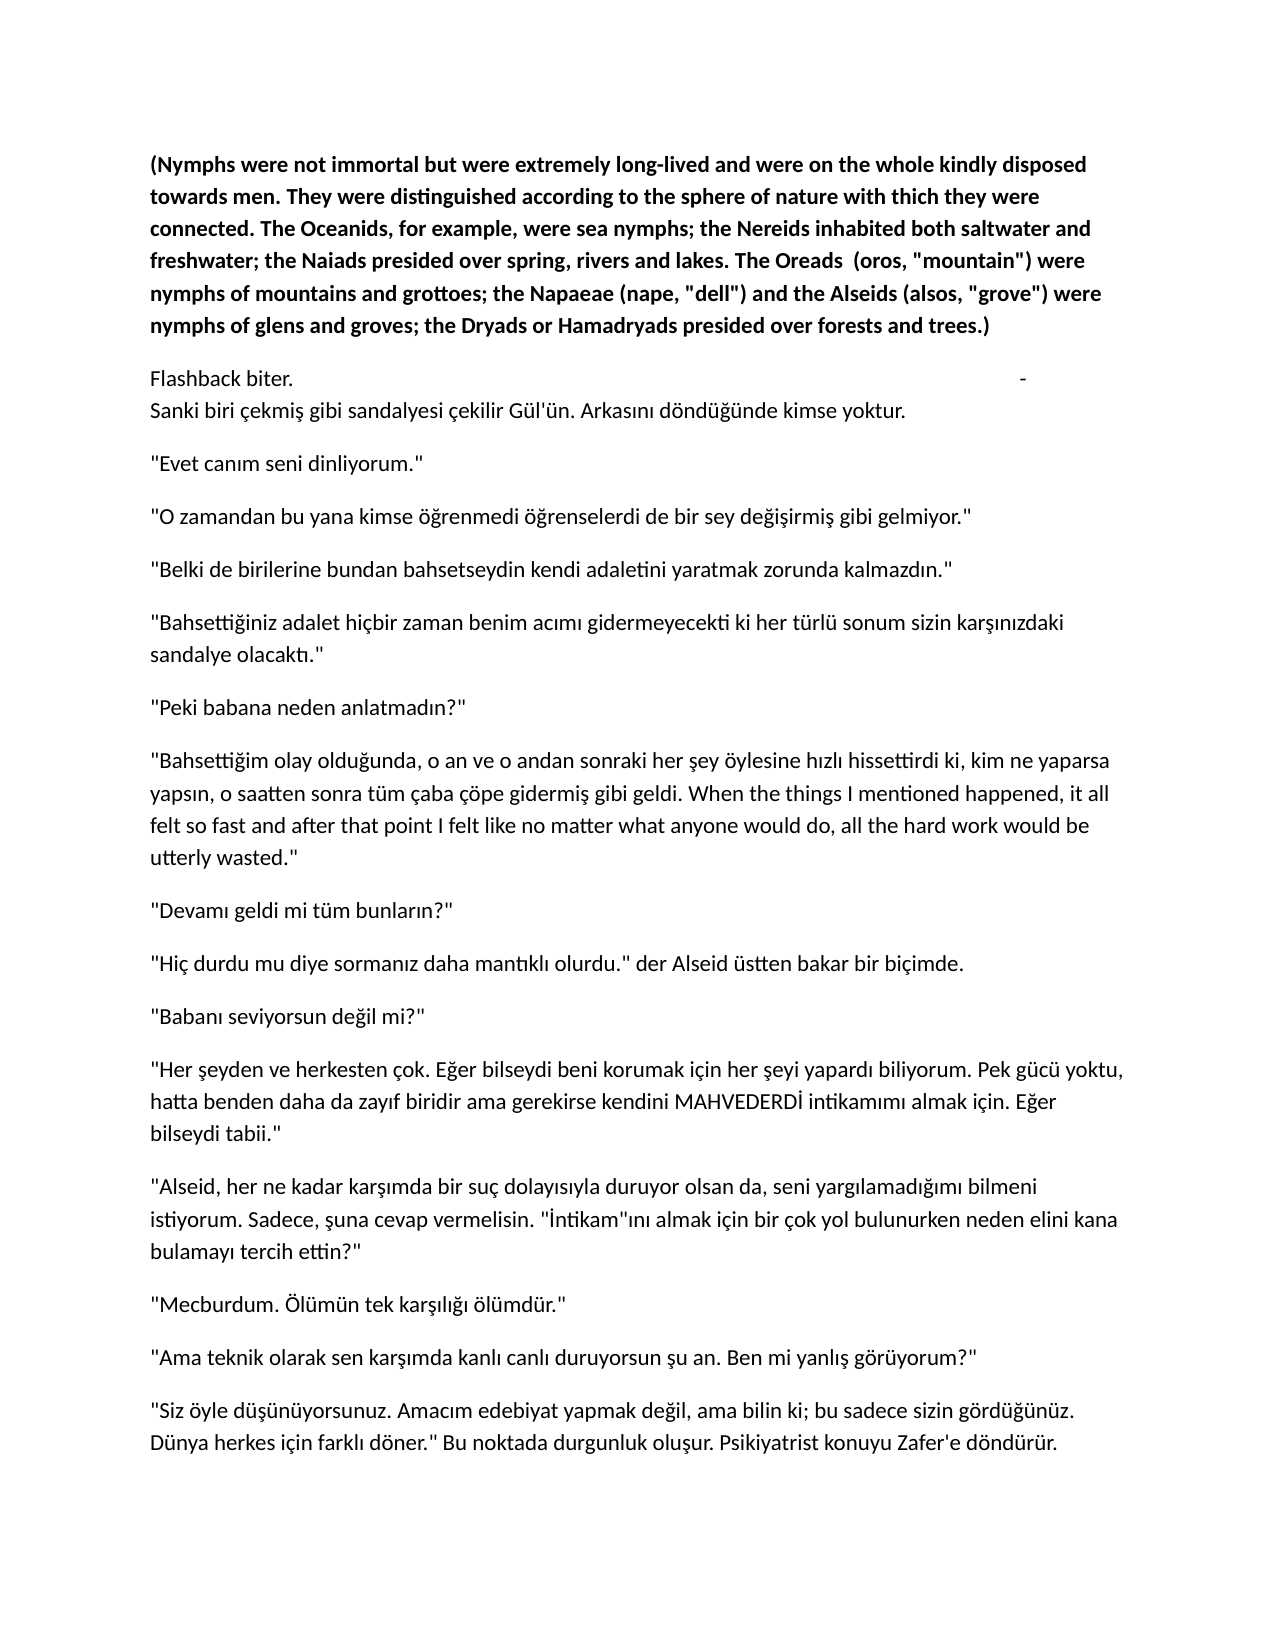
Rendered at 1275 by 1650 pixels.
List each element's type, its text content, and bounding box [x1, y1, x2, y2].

text "Evet canım seni dinliyorum." [150, 449, 1125, 477]
text Flashback biter. - Sanki biri çekmiş gibi sandalyesi çekilir Gül'ün. Arkasını döndüğünde kimse yoktur. [150, 364, 1125, 424]
text (Nymphs were not immortal but were extremely long-lived and were on the whole kindly disposed towards men. They were distinguished according to the sphere of nature with thich they were connected. The Oceanids, for example, were sea nymphs; the Nereids inhabited both saltwater and freshwater; the Naiads presided over spring, rivers and lakes. The Oreads (oros, "mountain") were nymphs of mountains and grottoes; the Napaeae (nape, "dell") and the Alseids (alsos, "grove") were nymphs of glens and groves; the Dryads or Hamadryads presided over forests and trees.) [150, 150, 1125, 339]
text "Devamı geldi mi tüm bunların?" [150, 896, 1125, 924]
text "Ama teknik olarak sen karşımda kanlı canlı duruyorsun şu an. Ben mi yanlış görüyorum?" [150, 1343, 1125, 1371]
text "Siz öyle düşünüyorsunuz. Amacım edebiyat yapmak değil, ama bilin ki; bu sadece sizin gördüğünüz. Dünya herkes için farklı döner." Bu noktada durgunluk oluşur. Psikiyatrist konuyu Zafer'e döndürür. [150, 1396, 1125, 1456]
text "Bahsettiğim olay olduğunda, o an ve o andan sonraki her şey öylesine hızlı hissettirdi ki, kim ne yaparsa yapsın, o saatten sonra tüm çaba çöpe gidermiş gibi geldi. When the things I mentioned happened, it all felt so fast and after that point I felt like no matter what anyone would do, all the hard work would be utterly wasted." [150, 746, 1125, 871]
text "Bahsettiğiniz adalet hiçbir zaman benim acımı gidermeyecekti ki her türlü sonum sizin karşınızdaki sandalye olacaktı." [150, 608, 1125, 668]
text "Peki babana neden anlatmadın?" [150, 693, 1125, 721]
text "Babanı seviyorsun değil mi?" [150, 1002, 1125, 1030]
text "Hiç durdu mu diye sormanız daha mantıklı olurdu." der Alseid üstten bakar bir biçimde. [150, 949, 1125, 977]
text "Mecburdum. Ölümün tek karşılığı ölümdür." [150, 1290, 1125, 1318]
text "O zamandan bu yana kimse öğrenmedi öğrenselerdi de bir sey değişirmiş gibi gelmiyor." [150, 502, 1125, 530]
text "Belki de birilerine bundan bahsetseydin kendi adaletini yaratmak zorunda kalmazdın." [150, 555, 1125, 583]
text "Alseid, her ne kadar karşımda bir suç dolayısıyla duruyor olsan da, seni yargılamadığımı bilmeni istiyorum. Sadece, şuna cevap vermelisin. "İntikam"ını almak için bir çok yol bulunurken neden elini kana bulamayı tercih ettin?" [150, 1172, 1125, 1265]
text "Her şeyden ve herkesten çok. Eğer bilseydi beni korumak için her şeyi yapardı biliyorum. Pek gücü yoktu, hatta benden daha da zayıf biridir ama gerekirse kendini MAHVEDERDİ intikamımı almak için. Eğer bilseydi tabii." [150, 1055, 1125, 1147]
